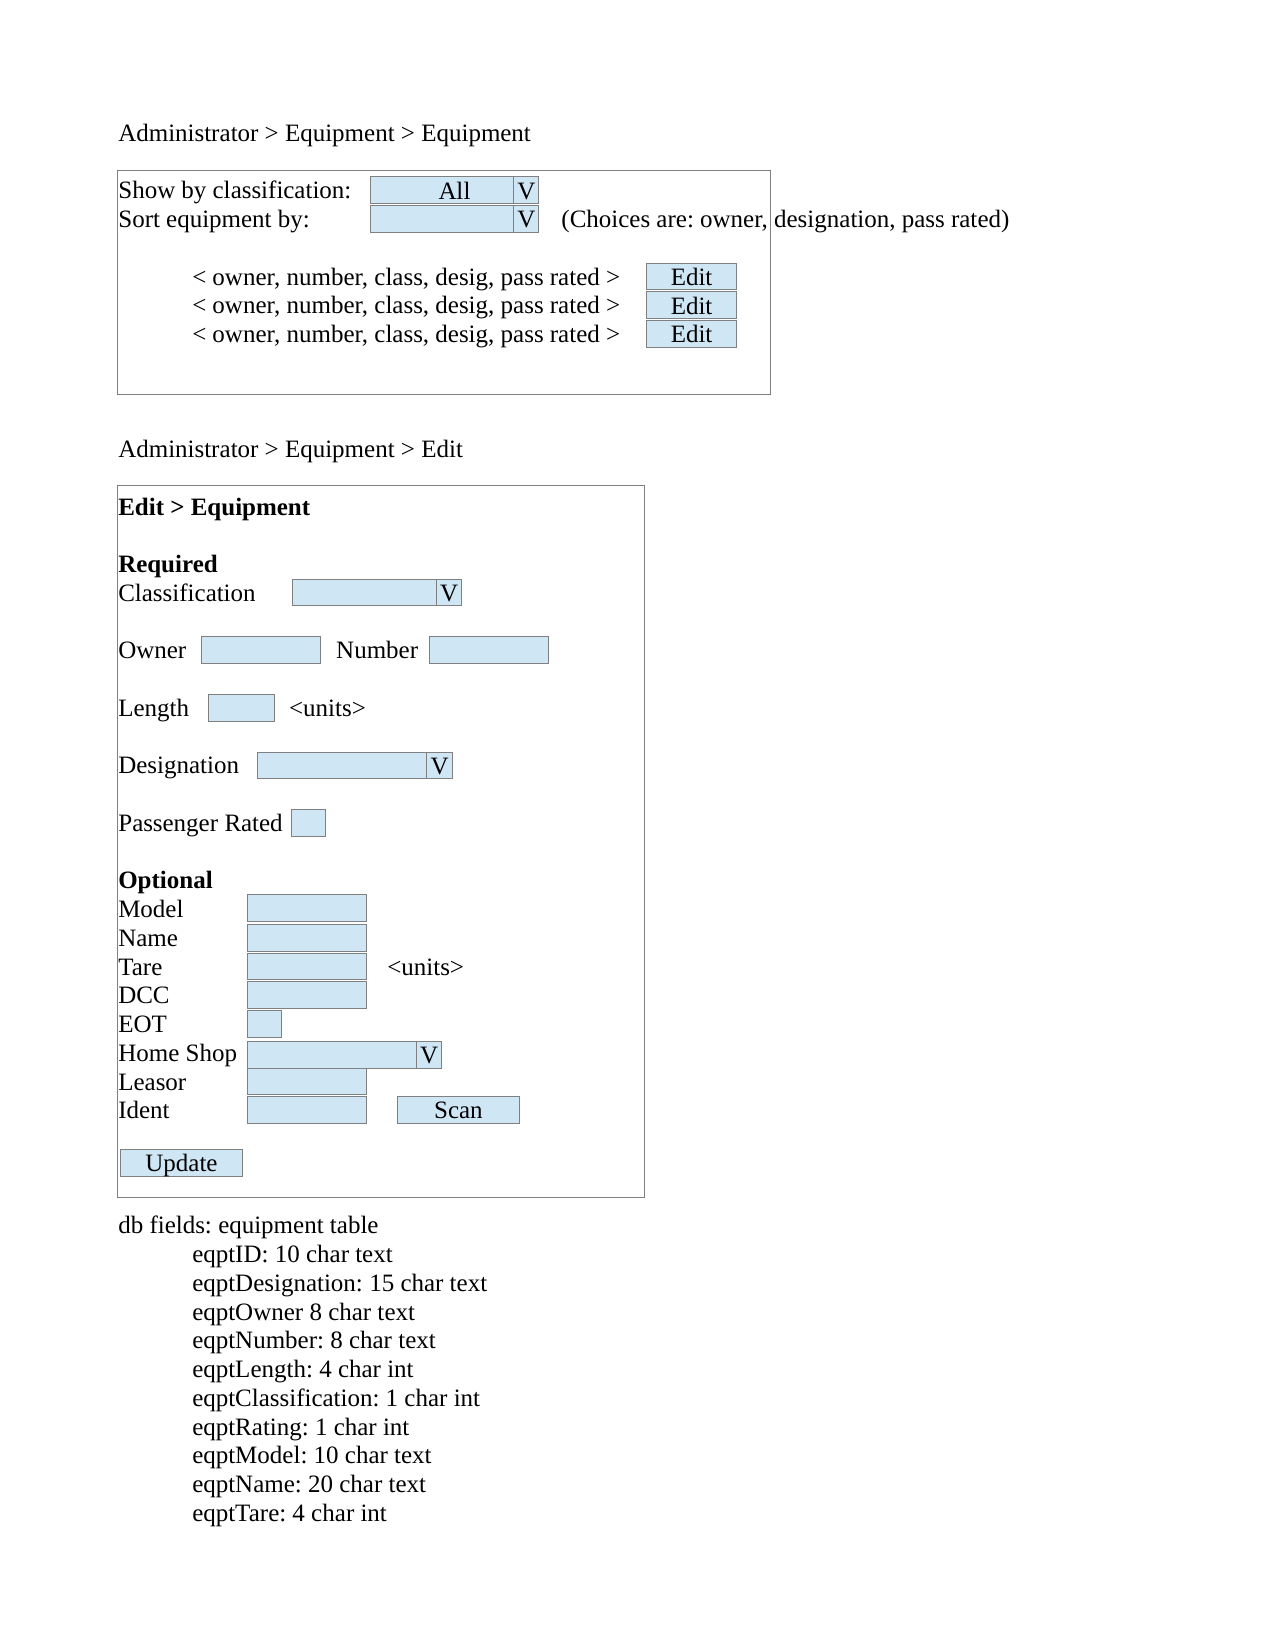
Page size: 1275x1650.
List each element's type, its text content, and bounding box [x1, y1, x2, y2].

text Length <units> [118, 693, 644, 722]
text eqptOwner 8 char text [192, 1297, 1157, 1326]
text Designation [118, 751, 644, 779]
text [539, 176, 770, 204]
text eqptModel: 10 char text [192, 1441, 1157, 1469]
text [771, 319, 1157, 348]
text Ident [118, 1096, 247, 1124]
text Optional [118, 866, 644, 894]
text designation, pass rated) [771, 204, 1157, 233]
text [645, 636, 1157, 664]
text [645, 1009, 1157, 1038]
text [520, 1096, 644, 1124]
text eqptName: 20 char text [192, 1469, 1157, 1498]
text [645, 1038, 1157, 1067]
text [771, 176, 1157, 204]
text [645, 1067, 1157, 1096]
text db fields: equipment table [118, 1211, 1157, 1239]
text Administrator > Equipment > Edit [118, 434, 1157, 463]
text [645, 751, 1157, 779]
text Tare <units> [118, 952, 644, 981]
text [645, 952, 1157, 981]
text eqptRating: 1 char int [192, 1412, 1157, 1441]
text < owner, number, class, desig, pass rated > [118, 291, 646, 319]
text eqptTare: 4 char int [192, 1498, 1157, 1527]
text Home Shop [118, 1038, 644, 1067]
text EOT [118, 1009, 644, 1038]
text [367, 1096, 397, 1124]
text Sort equipment by: (Choices are: owner, [118, 204, 770, 233]
text Edit > Equipment [118, 492, 644, 521]
text [645, 1096, 1157, 1124]
text [771, 291, 1157, 319]
text Show by classification: [118, 176, 370, 204]
text Model [118, 894, 644, 923]
text [645, 808, 1157, 837]
text Classification [118, 578, 644, 607]
text DCC [118, 981, 247, 1009]
text [645, 923, 1157, 952]
text [645, 866, 1157, 894]
text [645, 981, 1157, 1009]
text Required [118, 549, 644, 578]
text Number [321, 636, 429, 664]
text [771, 262, 1157, 291]
text < owner, number, class, desig, pass rated > [118, 319, 770, 348]
text eqptClassification: 1 char int [192, 1383, 1157, 1412]
text [367, 981, 644, 1009]
text eqptLength: 4 char int [192, 1354, 1157, 1383]
text [645, 549, 1157, 578]
text [737, 291, 770, 319]
text eqptNumber: 8 char text [192, 1326, 1157, 1354]
text Name [118, 923, 644, 952]
text Leasor [118, 1067, 644, 1096]
text Administrator > Equipment > Equipment [118, 118, 1157, 147]
text eqptID: 10 char text [192, 1239, 1157, 1268]
text < owner, number, class, desig, pass rated > [118, 262, 770, 291]
text [549, 636, 644, 664]
text [645, 578, 1157, 607]
text Owner [118, 636, 201, 664]
text Passenger Rated [118, 808, 644, 837]
text eqptDesignation: 15 char text [192, 1268, 1157, 1297]
text [645, 894, 1157, 923]
text [645, 693, 1157, 722]
text [645, 492, 1157, 521]
